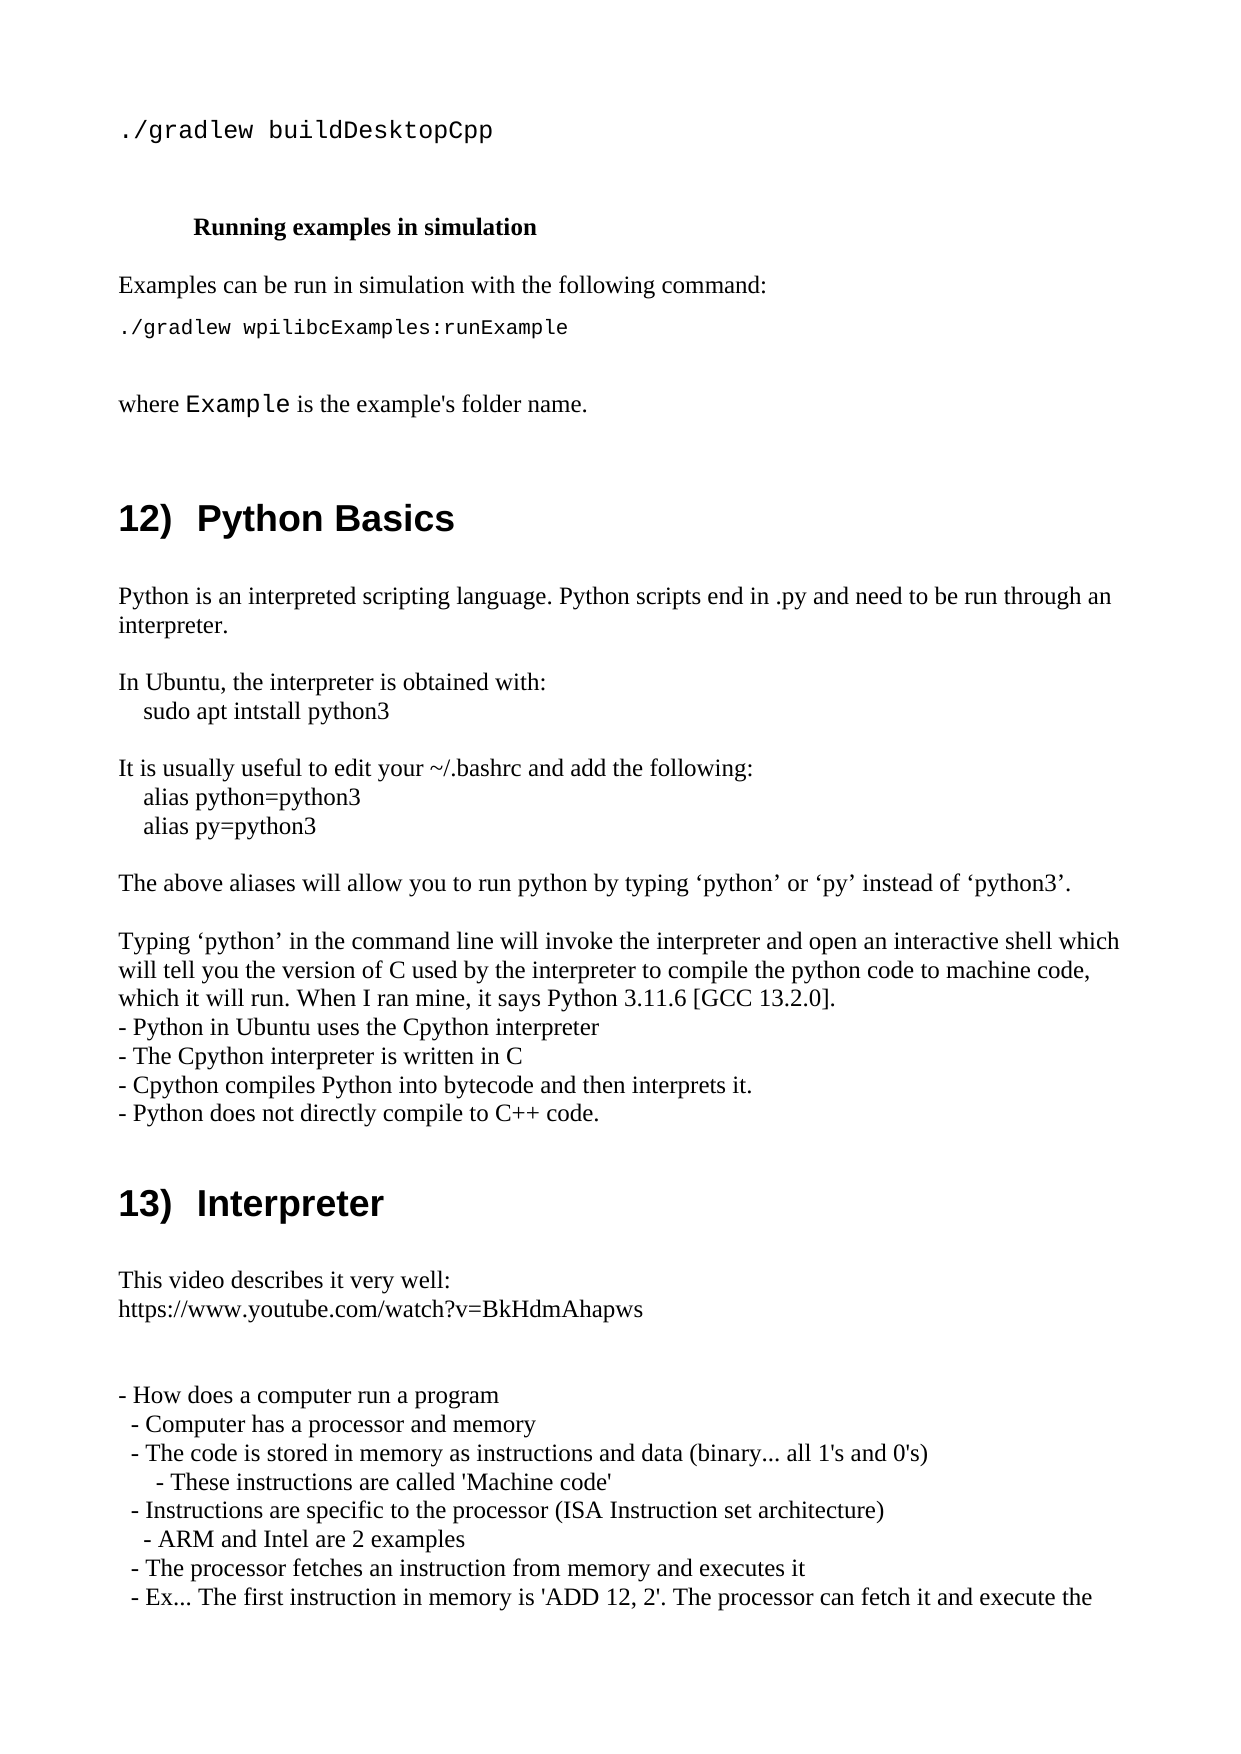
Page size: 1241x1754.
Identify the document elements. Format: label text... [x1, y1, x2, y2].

text - How does a computer run a program [118, 1380, 1122, 1409]
text It is usually useful to edit your ~/.bashrc and add the following: [118, 753, 1122, 782]
text sudo apt intstall python3 [118, 696, 1122, 725]
subtitle Python Basics [118, 497, 1122, 540]
text Python is an interpreted scripting language. Python scripts end in .py and need to be run through an interpreter. [118, 581, 1122, 638]
text In Ubuntu, the interpreter is obtained with: [118, 667, 1122, 696]
text The above aliases will allow you to run python by typing ‘python’ or ‘py’ instead of ‘python3’. [118, 868, 1122, 897]
text alias python=python3 [118, 782, 1122, 811]
text Examples can be run in simulation with the following command: [118, 270, 1122, 298]
text - The code is stored in memory as instructions and data (binary... all 1's and 0's) [118, 1438, 1122, 1467]
text ./gradlew buildDesktopCpp [118, 118, 1122, 146]
text where Example is the example's folder name. [118, 389, 1122, 419]
text - These instructions are called 'Machine code' [118, 1467, 1122, 1495]
list Running examples in simulation [118, 212, 1122, 241]
text https://www.youtube.com/watch?v=BkHdmAhapws [118, 1294, 1122, 1323]
text - Instructions are specific to the processor (ISA Instruction set architecture) [118, 1495, 1122, 1524]
text This video describes it very well: [118, 1265, 1122, 1294]
text - Python in Ubuntu uses the Cpython interpreter [118, 1012, 1122, 1041]
text - Computer has a processor and memory [118, 1409, 1122, 1438]
text - Ex... The first instruction in memory is 'ADD 12, 2'. The processor can fetch it and execute the [118, 1582, 1122, 1610]
text - ARM and Intel are 2 examples [118, 1524, 1122, 1553]
text alias py=python3 [118, 811, 1122, 840]
text - The processor fetches an instruction from memory and executes it [118, 1553, 1122, 1582]
text - Python does not directly compile to C++ code. [118, 1098, 1122, 1127]
subtitle Interpreter [118, 1181, 1122, 1224]
text ./gradlew wpilibcExamples:runExample [118, 317, 1122, 341]
text - Cpython compiles Python into bytecode and then interprets it. [118, 1070, 1122, 1098]
text - The Cpython interpreter is written in C [118, 1041, 1122, 1070]
text Typing ‘python’ in the command line will invoke the interpreter and open an interactive shell which will tell you the version of C used by the interpreter to compile the python code to machine code, which it will run. When I ran mine, it says Python 3.11.6 [GCC 13.2.0]. [118, 926, 1122, 1012]
